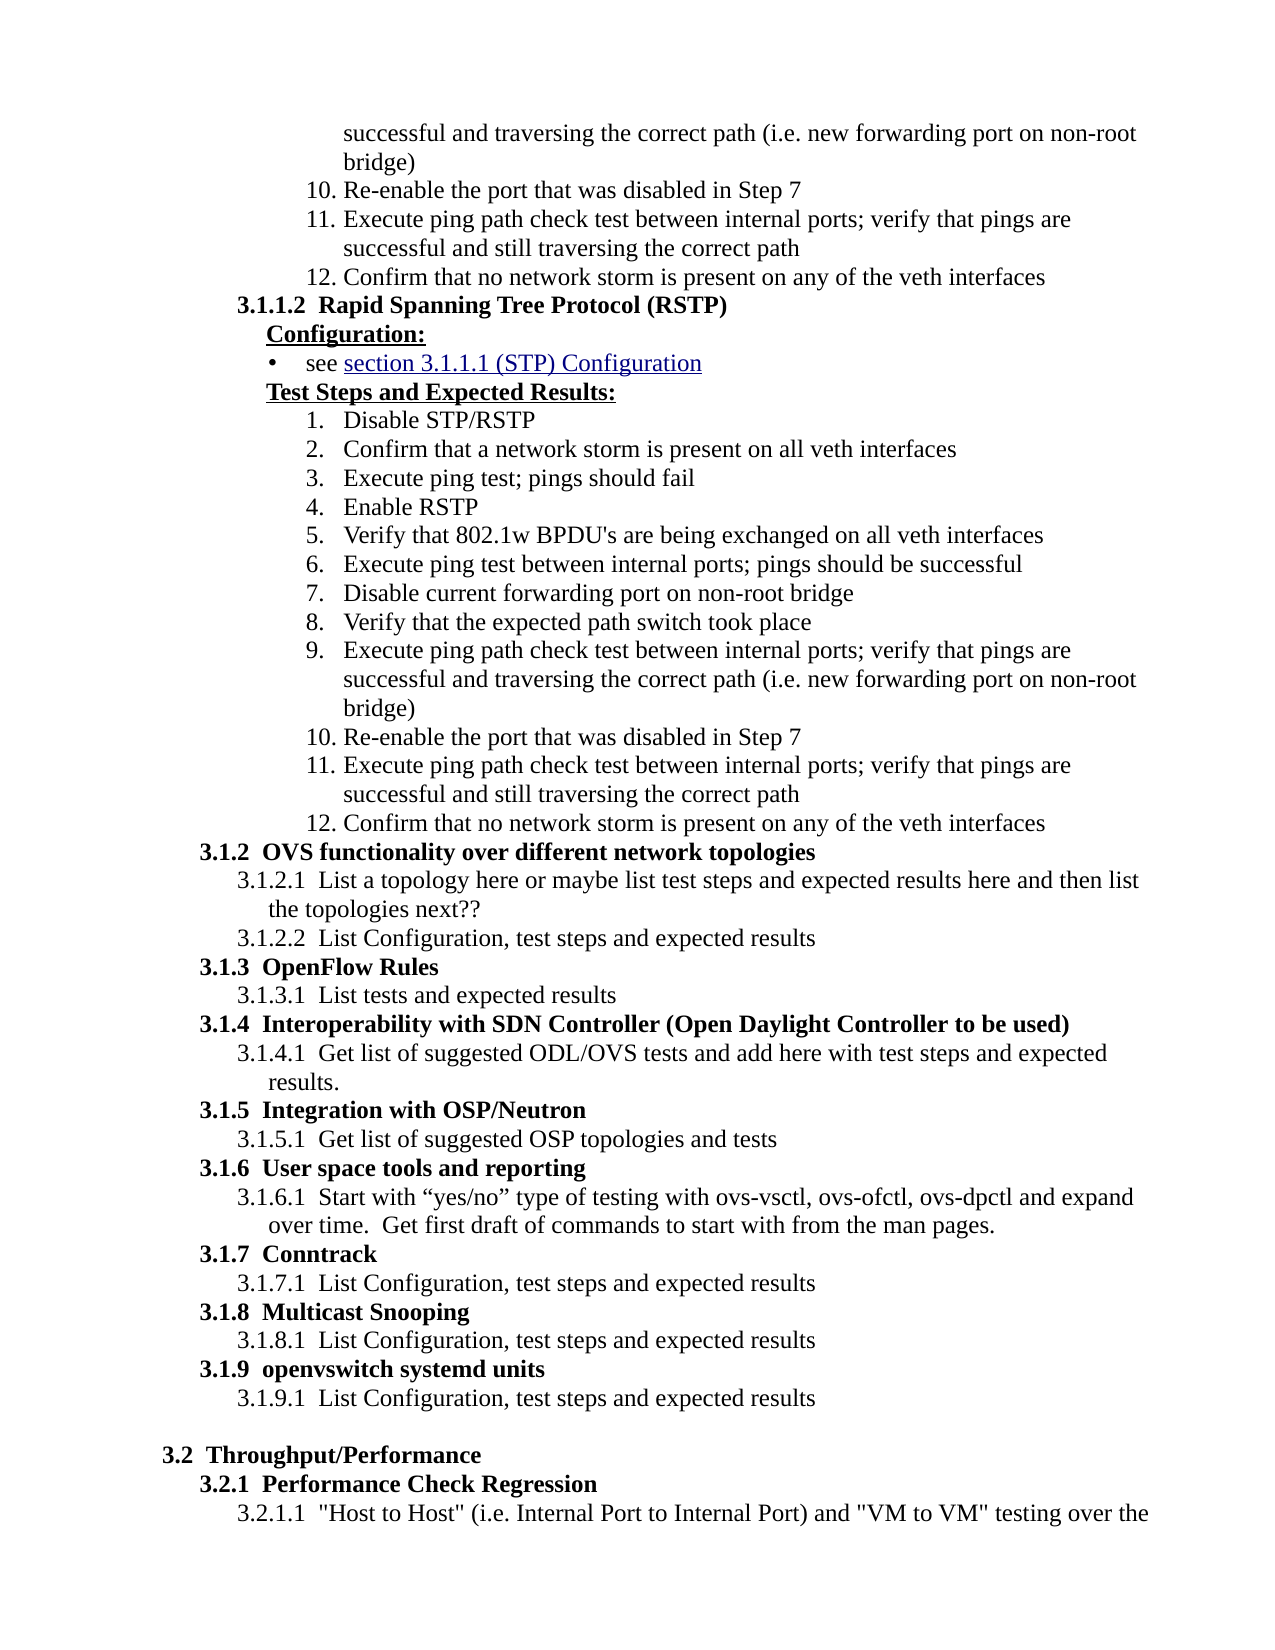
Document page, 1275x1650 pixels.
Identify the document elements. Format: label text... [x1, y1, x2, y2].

list User space tools and reporting [193, 1153, 1157, 1182]
list OVS functionality over different network topologies [193, 837, 1157, 866]
list List Configuration, test steps and expected results [231, 1383, 1157, 1412]
text Test Steps and Expected Results: [118, 377, 1157, 406]
list Get list of suggested ODL/OVS tests and add here with test steps and expected results. [231, 1038, 1157, 1096]
list Get list of suggested OSP topologies and tests [231, 1124, 1157, 1153]
list Re-enable the port that was disabled in Step 7 [306, 722, 1157, 751]
list Rapid Spanning Tree Protocol (RSTP) [231, 291, 1157, 319]
list Verify that 802.1w BPDU's are being exchanged on all veth interfaces [306, 521, 1157, 549]
list successful and traversing the correct path (i.e. new forwarding port on non-root bridge) [306, 118, 1157, 176]
list Execute ping test; pings should fail [306, 463, 1157, 492]
list List Configuration, test steps and expected results [231, 1268, 1157, 1297]
list Throughput/Performance [156, 1441, 1157, 1469]
list Interoperability with SDN Controller (Open Daylight Controller to be used) [193, 1009, 1157, 1038]
list Disable current forwarding port on non-root bridge [306, 578, 1157, 607]
list "Host to Host" (i.e. Internal Port to Internal Port) and "VM to VM" testing over the [231, 1498, 1157, 1527]
list OpenFlow Rules [193, 952, 1157, 981]
list Disable STP/RSTP [306, 406, 1157, 434]
list Re-enable the port that was disabled in Step 7 [306, 176, 1157, 204]
list List Configuration, test steps and expected results [231, 1326, 1157, 1354]
list Start with “yes/no” type of testing with ovs-vsctl, ovs-ofctl, ovs-dpctl and expand over time. Get first draft of commands to start with from the man pages. [231, 1182, 1157, 1239]
list Execute ping test between internal ports; pings should be successful [306, 549, 1157, 578]
list Confirm that no network storm is present on any of the veth interfaces [306, 262, 1157, 291]
list Execute ping path check test between internal ports; verify that pings are successful and traversing the correct path (i.e. new forwarding port on non-root bridge) [306, 636, 1157, 722]
list Confirm that a network storm is present on all veth interfaces [306, 434, 1157, 463]
list Verify that the expected path switch took place [306, 607, 1157, 636]
list see section 3.1.1.1 (STP) Configuration [268, 348, 1157, 377]
list Execute ping path check test between internal ports; verify that pings are successful and still traversing the correct path [306, 204, 1157, 262]
list List a topology here or maybe list test steps and expected results here and then list the topologies next?? [231, 866, 1157, 923]
list List tests and expected results [231, 981, 1157, 1009]
text Configuration: [118, 319, 1157, 348]
list Enable RSTP [306, 492, 1157, 521]
list openvswitch systemd units [193, 1354, 1157, 1383]
list Integration with OSP/Neutron [193, 1096, 1157, 1124]
list List Configuration, test steps and expected results [231, 923, 1157, 952]
list Execute ping path check test between internal ports; verify that pings are successful and still traversing the correct path [306, 751, 1157, 808]
list Conntrack [193, 1239, 1157, 1268]
list Confirm that no network storm is present on any of the veth interfaces [306, 808, 1157, 837]
list Performance Check Regression [193, 1469, 1157, 1498]
list Multicast Snooping [193, 1297, 1157, 1326]
